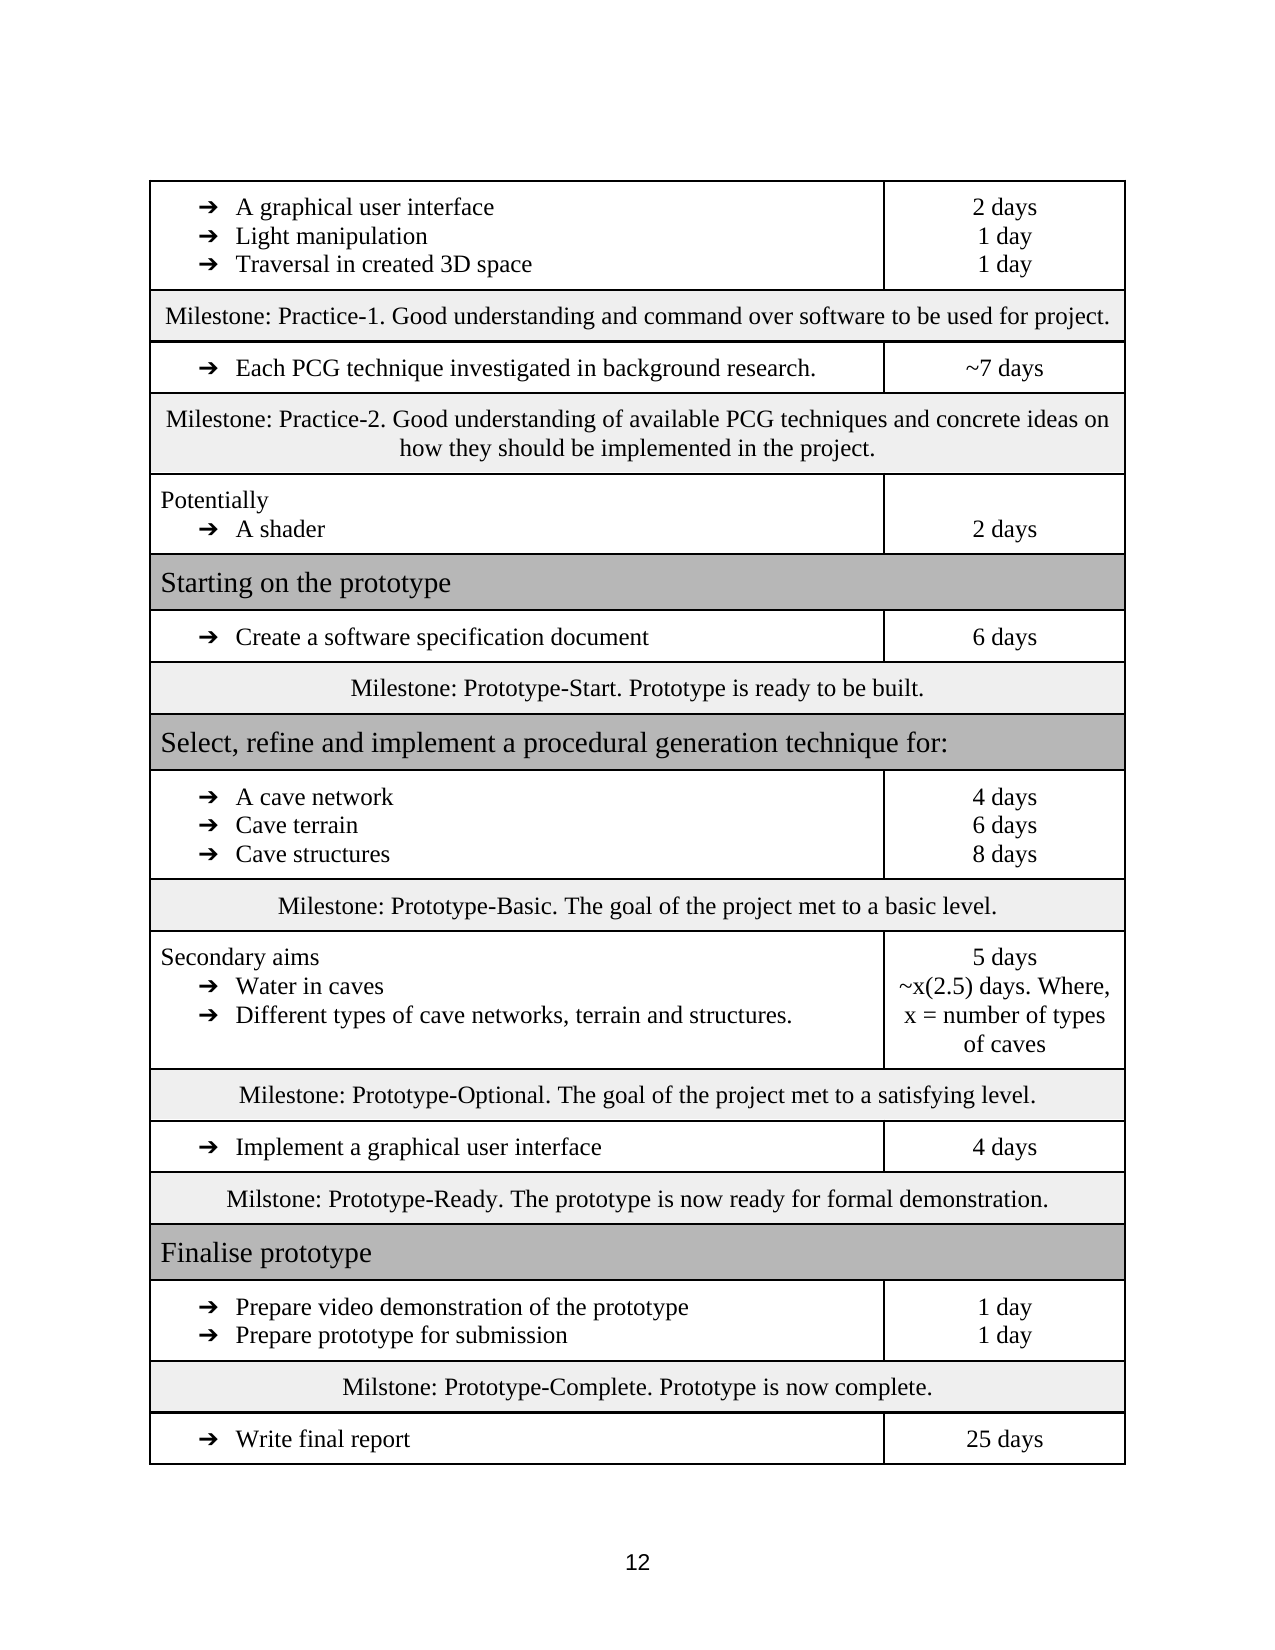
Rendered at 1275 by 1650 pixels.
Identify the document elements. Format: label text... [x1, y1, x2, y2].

table_cell Starting on the prototype [151, 555, 1124, 609]
table_cell 2 days [885, 475, 1124, 553]
table_cell Milestone: Prototype-Start. Prototype is ready to be built. [151, 663, 1124, 713]
table_cell Implement a graphical user interface [151, 1122, 883, 1171]
table_cell 5 days ~x(2.5) days. Where, x = number of types of caves [885, 932, 1124, 1068]
table_cell Potentially A shader [151, 475, 883, 553]
table_cell Write final report [151, 1414, 883, 1463]
table_cell Prepare video demonstration of the prototype Prepare prototype for submission [151, 1281, 883, 1360]
table_cell Each PCG technique investigated in background research. [151, 343, 883, 392]
table_cell Milestone: Practice-2. Good understanding of available PCG techniques and concrete ideas on how they should be implemented in the project. [151, 394, 1124, 472]
table_cell Milestone: Prototype-Optional. The goal of the project met to a satisfying level. [151, 1070, 1124, 1119]
table_cell A cave network Cave terrain Application of textures Water. Flowing and stagnant A graphical user interface Light manipulation Traversal in created 3D space [151, 182, 883, 289]
table_cell Finalise prototype [151, 1225, 1124, 1279]
table_cell A cave network Cave terrain Cave structures [151, 771, 883, 878]
table_cell 6 days [885, 611, 1124, 661]
table_cell 2 days 1 day 1 day [885, 182, 1124, 289]
table_cell Milestone: Practice-1. Good understanding and command over software to be used for project. [151, 291, 1124, 340]
table_cell Select, refine and implement a procedural generation technique for: [151, 715, 1124, 769]
table_cell 25 days [885, 1414, 1124, 1463]
table_cell Milestone: Prototype-Basic. The goal of the project met to a basic level. [151, 880, 1124, 930]
table_cell 1 day 1 day [885, 1281, 1124, 1360]
table_cell Secondary aims Water in caves Different types of cave networks, terrain and structures. [151, 932, 883, 1068]
table_cell 4 days [885, 1122, 1124, 1171]
table_cell 4 days 6 days 8 days [885, 771, 1124, 878]
table_cell Milstone: Prototype-Ready. The prototype is now ready for formal demonstration. [151, 1173, 1124, 1223]
table_cell Create a software specification document [151, 611, 883, 661]
table_cell Milstone: Prototype-Complete. Prototype is now complete. [151, 1362, 1124, 1411]
table_cell ~7 days [885, 343, 1124, 392]
